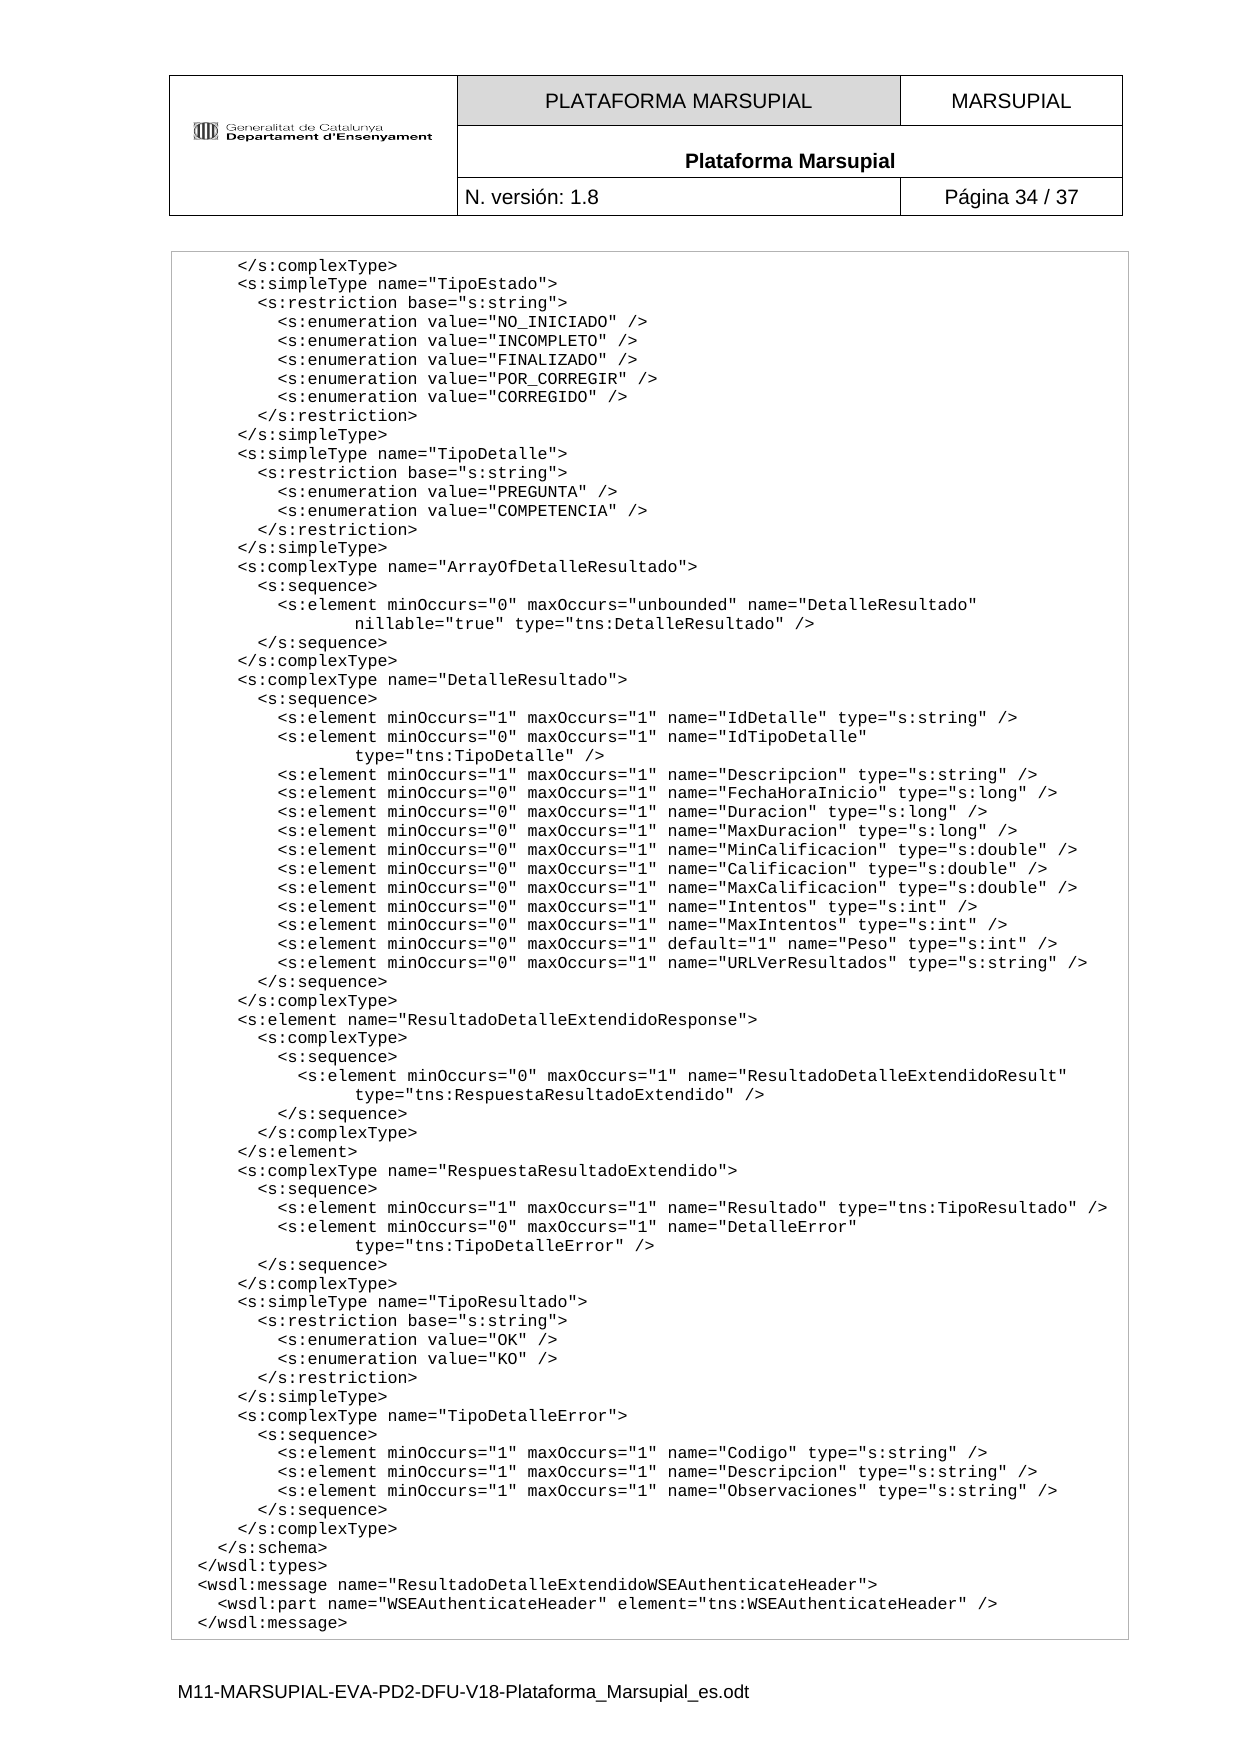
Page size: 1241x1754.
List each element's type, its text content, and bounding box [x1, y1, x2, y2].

text <s:element minOccurs="0" maxOccurs="unbounded" name="DetalleResultado" nillable="true" type="tns:DetalleResultado" /> [177, 596, 1122, 634]
text <s:enumeration value="NO_INICIADO" /> [177, 314, 1122, 332]
text <s:element name="ResultadoDetalleExtendidoResponse"> [177, 1011, 1122, 1030]
text <s:element minOccurs="0" maxOccurs="1" name="DetalleError" type="tns:TipoDetalleError" /> [177, 1219, 1122, 1256]
text <s:element minOccurs="1" maxOccurs="1" name="Observaciones" type="s:string" /> [177, 1483, 1122, 1501]
text <s:simpleType name="TipoDetalle"> [177, 446, 1122, 464]
text <s:element minOccurs="0" maxOccurs="1" name="Duracion" type="s:long" /> [177, 804, 1122, 823]
text </s:complexType> [177, 1275, 1122, 1294]
text </s:sequence> [177, 973, 1122, 992]
text <s:complexType name="DetalleResultado"> [177, 672, 1122, 691]
text </s:sequence> [177, 1501, 1122, 1520]
text <s:sequence> [177, 1181, 1122, 1200]
text </s:sequence> [177, 1106, 1122, 1124]
text <s:sequence> [177, 691, 1122, 709]
text <s:element minOccurs="0" maxOccurs="1" name="MaxDuracion" type="s:long" /> [177, 823, 1122, 842]
text <s:element minOccurs="0" maxOccurs="1" name="MaxIntentos" type="s:int" /> [177, 917, 1122, 936]
text <s:enumeration value="OK" /> [177, 1332, 1122, 1351]
text <s:restriction base="s:string"> [177, 464, 1122, 483]
text </s:complexType> [177, 992, 1122, 1011]
text </s:sequence> [177, 1256, 1122, 1275]
text <s:restriction base="s:string"> [177, 295, 1122, 314]
text </s:restriction> [177, 521, 1122, 540]
text <wsdl:part name="WSEAuthenticateHeader" element="tns:WSEAuthenticateHeader" /> [177, 1596, 1122, 1608]
text </s:restriction> [177, 408, 1122, 427]
text <s:sequence> [177, 578, 1122, 596]
text <s:enumeration value="INCOMPLETO" /> [177, 332, 1122, 351]
text </s:restriction> [177, 1369, 1122, 1388]
text <s:element minOccurs="0" maxOccurs="1" name="Calificacion" type="s:double" /> [177, 860, 1122, 879]
text <s:enumeration value="POR_CORREGIR" /> [177, 370, 1122, 389]
text <wsdl:message name="ResultadoDetalleExtendidoWSEAuthenticateHeader"> [177, 1577, 1122, 1596]
text <s:complexType name="ArrayOfDetalleResultado"> [177, 559, 1122, 578]
text </s:sequence> [177, 634, 1122, 653]
text <s:element minOccurs="0" maxOccurs="1" name="ResultadoDetalleExtendidoResult" type="tns:RespuestaResultadoExtendido" /> [177, 1068, 1122, 1106]
text <s:sequence> [177, 1049, 1122, 1068]
text <s:element minOccurs="1" maxOccurs="1" name="Resultado" type="tns:TipoResultado" /> [177, 1200, 1122, 1219]
text <s:element minOccurs="0" maxOccurs="1" name="URLVerResultados" type="s:string" /> [177, 955, 1122, 973]
text <s:element minOccurs="1" maxOccurs="1" name="IdDetalle" type="s:string" /> [177, 709, 1122, 728]
text <s:enumeration value="KO" /> [177, 1351, 1122, 1369]
text </s:simpleType> [177, 1388, 1122, 1407]
text </s:simpleType> [177, 427, 1122, 446]
text <s:element minOccurs="1" maxOccurs="1" name="Descripcion" type="s:string" /> [177, 766, 1122, 785]
text <s:element minOccurs="0" maxOccurs="1" name="IdTipoDetalle" type="tns:TipoDetalle" /> [177, 728, 1122, 766]
text <s:enumeration value="FINALIZADO" /> [177, 351, 1122, 370]
text <s:element minOccurs="0" maxOccurs="1" name="MaxCalificacion" type="s:double" /> [177, 879, 1122, 898]
text <s:simpleType name="TipoResultado"> [177, 1294, 1122, 1313]
text </s:simpleType> [177, 540, 1122, 559]
text <s:enumeration value="COMPETENCIA" /> [177, 502, 1122, 521]
text </s:complexType> [172, 252, 1128, 276]
text <s:enumeration value="PREGUNTA" /> [177, 483, 1122, 502]
text </s:complexType> [177, 1124, 1122, 1143]
text </s:element> [177, 1143, 1122, 1162]
text <s:restriction base="s:string"> [177, 1313, 1122, 1332]
text <s:element minOccurs="0" maxOccurs="1" name="MinCalificacion" type="s:double" /> [177, 842, 1122, 860]
text <s:element minOccurs="1" maxOccurs="1" name="Descripcion" type="s:string" /> [177, 1464, 1122, 1483]
text <s:complexType> [177, 1030, 1122, 1049]
text <s:element minOccurs="0" maxOccurs="1" name="Intentos" type="s:int" /> [177, 898, 1122, 917]
text <s:simpleType name="TipoEstado"> [177, 276, 1122, 295]
text </wsdl:message> [172, 1608, 1128, 1639]
text <s:complexType name="RespuestaResultadoExtendido"> [177, 1162, 1122, 1181]
text <s:sequence> [177, 1426, 1122, 1445]
text </s:complexType> [177, 653, 1122, 672]
text <s:complexType name="TipoDetalleError"> [177, 1407, 1122, 1426]
text </s:complexType> [177, 1520, 1122, 1539]
text <s:element minOccurs="0" maxOccurs="1" default="1" name="Peso" type="s:int" /> [177, 936, 1122, 955]
text <s:element minOccurs="0" maxOccurs="1" name="FechaHoraInicio" type="s:long" /> [177, 785, 1122, 804]
text <s:enumeration value="CORREGIDO" /> [177, 389, 1122, 408]
text </wsdl:types> [177, 1558, 1122, 1577]
text <s:element minOccurs="1" maxOccurs="1" name="Codigo" type="s:string" /> [177, 1445, 1122, 1464]
text </s:schema> [177, 1539, 1122, 1558]
